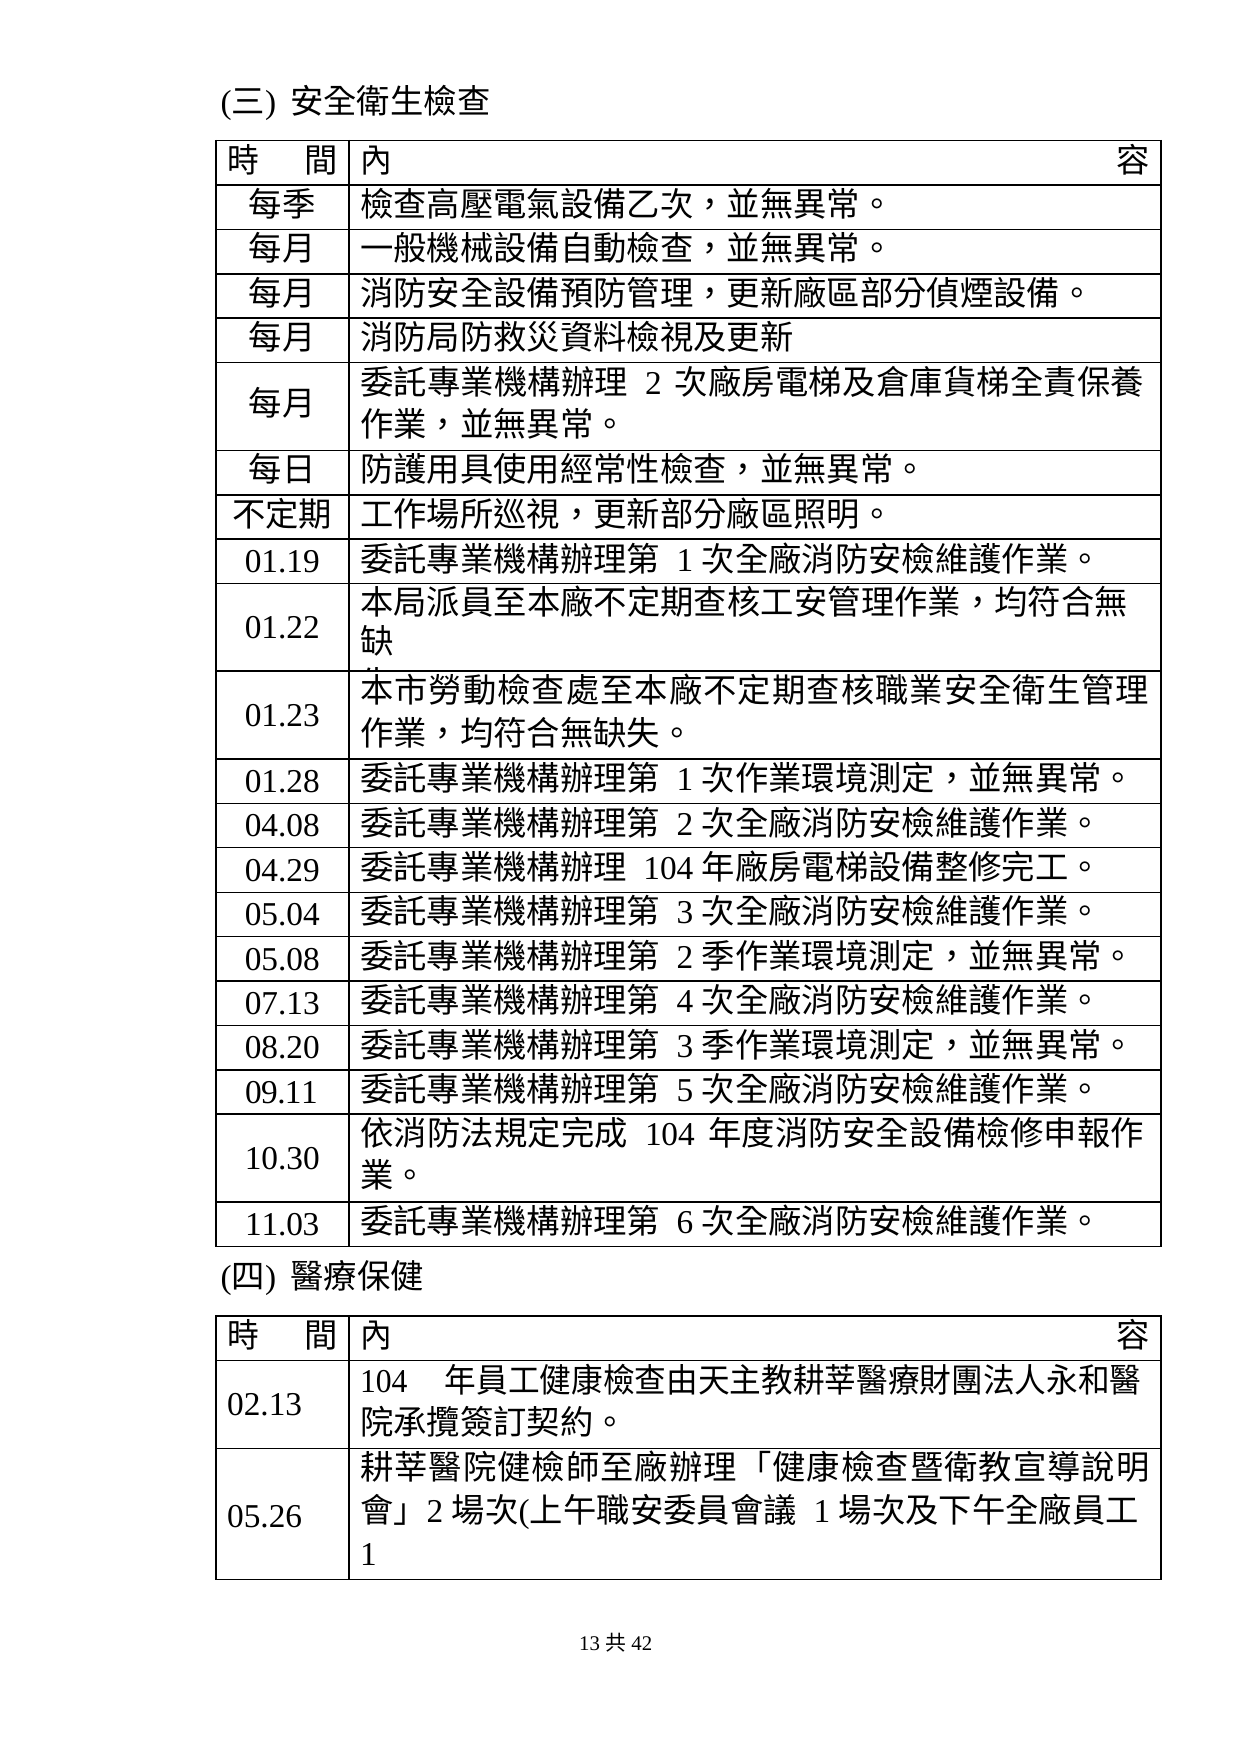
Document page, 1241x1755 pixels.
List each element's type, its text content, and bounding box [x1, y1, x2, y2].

table_cell 委託專業機構辦理第 2 次全廠消防安檢維護作業。 [350, 804, 1160, 847]
table_cell 委託專業機構辦理 2 次廠房電梯及倉庫貨梯全責保養 作業，並無異常。 [350, 363, 1160, 449]
table_cell 委託專業機構辦理第 1 次作業環境測定，並無異常。 [350, 760, 1160, 803]
table_cell 耕莘醫院健檢師至廠辦理「健康檢查暨衛教宣導說明 會」2 場次(上午職安委員會議 1 場次及下午全廠員工 1 場次)。 [350, 1449, 1160, 1578]
table_cell 05.04 [217, 893, 348, 936]
table_cell 05.08 [217, 937, 348, 980]
table_cell 每日 [217, 451, 348, 494]
table_cell 一般機械設備自動檢查，並無異常。 [350, 230, 1160, 273]
table_header 內 容 [350, 1317, 1160, 1360]
table_cell 委託專業機構辦理 104 年廠房電梯設備整修完工。 [350, 848, 1160, 891]
table_cell 每月 [217, 363, 348, 449]
table_cell 每月 [217, 230, 348, 273]
table_cell 委託專業機構辦理第 2 季作業環境測定，並無異常。 [350, 937, 1160, 980]
table_header 時 間 [217, 1317, 348, 1360]
table_cell 01.22 [217, 584, 348, 670]
text (四) 醫療保健 [220, 1253, 1174, 1298]
table_cell 本市勞動檢查處至本廠不定期查核職業安全衛生管理 作業，均符合無缺失。 [350, 672, 1160, 758]
table_cell 01.28 [217, 760, 348, 803]
table_cell 02.13 [217, 1361, 348, 1447]
table_cell 每季 [217, 186, 348, 228]
table_header 時 間 [217, 141, 348, 184]
table_cell 消防安全設備預防管理，更新廠區部分偵煙設備。 [350, 275, 1160, 317]
table_cell 本局派員至本廠不定期查核工安管理作業，均符合無缺 失。 [350, 584, 1160, 670]
text (三) 安全衛生檢查 [220, 79, 1174, 122]
table_cell 委託專業機構辦理第 6 次全廠消防安檢維護作業。 [350, 1203, 1160, 1246]
table_cell 委託專業機構辦理第 3 季作業環境測定，並無異常。 [350, 1026, 1160, 1069]
table_cell 每月 [217, 275, 348, 317]
table_cell 每月 [217, 319, 348, 362]
table_cell 05.26 [217, 1449, 348, 1578]
table_cell 09.11 [217, 1071, 348, 1113]
table_cell 委託專業機構辦理第 3 次全廠消防安檢維護作業。 [350, 893, 1160, 936]
table_cell 工作場所巡視，更新部分廠區照明。 [350, 496, 1160, 538]
table_cell 委託專業機構辦理第 4 次全廠消防安檢維護作業。 [350, 982, 1160, 1024]
table_cell 委託專業機構辦理第 1 次全廠消防安檢維護作業。 [350, 540, 1160, 583]
table_cell 104 年員工健康檢查由天主教耕莘醫療財團法人永和醫 院承攬簽訂契約。 [350, 1361, 1160, 1447]
table_cell 不定期 [217, 496, 348, 538]
table_cell 防護用具使用經常性檢查，並無異常。 [350, 451, 1160, 494]
table_cell 01.19 [217, 540, 348, 583]
table_cell 委託專業機構辦理第 5 次全廠消防安檢維護作業。 [350, 1071, 1160, 1113]
table_cell 檢查高壓電氣設備乙次，並無異常。 [350, 186, 1160, 228]
table_cell 04.08 [217, 804, 348, 847]
table_cell 08.20 [217, 1026, 348, 1069]
table_cell 11.03 [217, 1203, 348, 1246]
table_cell 依消防法規定完成 104 年度消防安全設備檢修申報作 業。 [350, 1115, 1160, 1201]
table_cell 消防局防救災資料檢視及更新 [350, 319, 1160, 362]
table_cell 07.13 [217, 982, 348, 1024]
table_header 內 容 [350, 141, 1160, 184]
table_cell 10.30 [217, 1115, 348, 1201]
table_cell 01.23 [217, 672, 348, 758]
table_cell 04.29 [217, 848, 348, 891]
